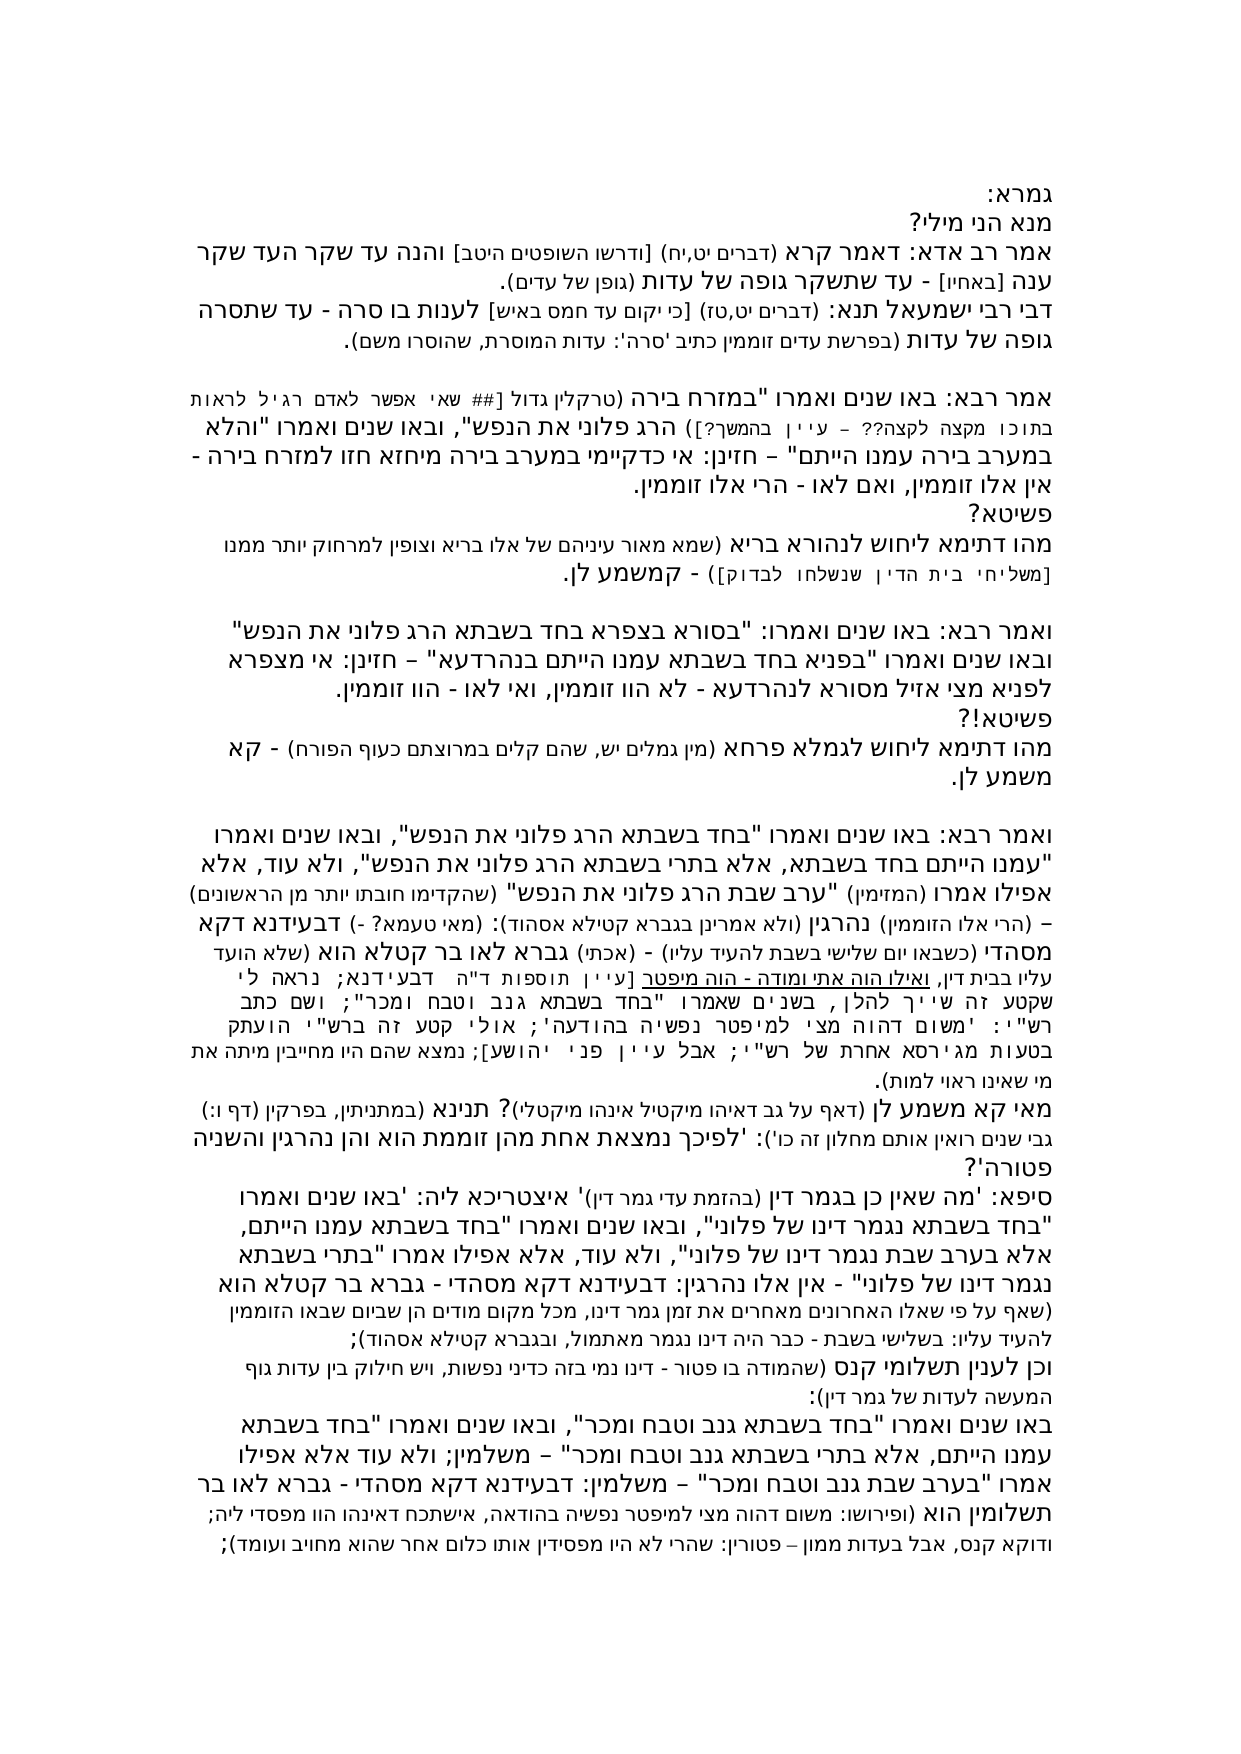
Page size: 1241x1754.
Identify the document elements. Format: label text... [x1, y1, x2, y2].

text מנא הני מילי? [187, 208, 1053, 237]
text פשיטא!? [187, 704, 1053, 733]
text מהו דתימא ליחוש לגמלא פרחא (מין גמלים יש, שהם קלים במרוצתם כעוף הפורח) - קא משמע לן. [187, 733, 1053, 791]
text גמרא: [187, 179, 1053, 208]
text ואמר רבא: באו שנים ואמרו "בחד בשבתא הרג פלוני את הנפש", ובאו שנים ואמרו "עמנו הייתם בחד בשבתא, אלא בתרי בשבתא הרג פלוני את הנפש", ולא עוד, אלא אפילו אמרו (המזימין) "ערב שבת הרג פלוני את הנפש" (שהקדימו חובתו יותר מן הראשונים) – (הרי אלו הזוממין) נהרגין (ולא אמרינן בגברא קטילא אסהוד): (מאי טעמא? -) דבעידנא דקא מסהדי (כשבאו יום שלישי בשבת להעיד עליו) - (אכתי) גברא לאו בר קטלא הוא (שלא הועד עליו בבית דין, ואילו הוה אתי ומודה - הוה מיפטר [עיין תוספות ד"ה דבעידנא; נראה לי שקטע זה שייך להלן, בשנים שאמרו "בחד בשבתא גנב וטבח ומכר"; ושם כתב רש"י: 'משום דהוה מצי למיפטר נפשיה בהודעה'; אולי קטע זה ברש"י הועתק בטעות מגירסא אחרת של רש"י; אבל עיין פני יהושע]; נמצא שהם היו מחייבין מיתה את מי שאינו ראוי למות). [187, 820, 1053, 1094]
text ואמר רבא: באו שנים ואמרו: "בסורא בצפרא בחד בשבתא הרג פלוני את הנפש" ובאו שנים ואמרו "בפניא בחד בשבתא עמנו הייתם בנהרדעא" – חזינן: אי מצפרא לפניא מצי אזיל מסורא לנהרדעא - לא הוו זוממין, ואי לאו - הוו זוממין. [187, 616, 1053, 704]
text אמר רב אדא: דאמר קרא (דברים יט,יח) [ודרשו השופטים היטב] והנה עד שקר העד שקר ענה [באחיו] - עד שתשקר גופה של עדות (גופן של עדים). [187, 237, 1053, 296]
text פשיטא? [187, 500, 1053, 529]
text סיפא: 'מה שאין כן בגמר דין (בהזמת עדי גמר דין)' איצטריכא ליה: 'באו שנים ואמרו "בחד בשבתא נגמר דינו של פלוני", ובאו שנים ואמרו "בחד בשבתא עמנו הייתם, אלא בערב שבת נגמר דינו של פלוני", ולא עוד, אלא אפילו אמרו "בתרי בשבתא נגמר דינו של פלוני" - אין אלו נהרגין: דבעידנא דקא מסהדי - גברא בר קטלא הוא (שאף על פי שאלו האחרונים מאחרים את זמן גמר דינו, מכל מקום מודים הן שביום שבאו הזוממין להעיד עליו: בשלישי בשבת - כבר היה דינו נגמר מאתמול, ובגברא קטילא אסהוד); [187, 1182, 1053, 1352]
text דבי רבי ישמעאל תנא: (דברים יט,טז) [כי יקום עד חמס באיש] לענות בו סרה - עד שתסרה גופה של עדות (בפרשת עדים זוממין כתיב 'סרה': עדות המוסרת, שהוסרו משם). [187, 296, 1053, 354]
text מהו דתימא ליחוש לנהורא בריא (שמא מאור עיניהם של אלו בריא וצופין למרחוק יותר ממנו [משליחי בית הדין שנשלחו לבדוק]) - קמשמע לן. [187, 529, 1053, 587]
text וכן לענין תשלומי קנס (שהמודה בו פטור - דינו נמי בזה כדיני נפשות, ויש חילוק בין עדות גוף המעשה לעדות של גמר דין): [187, 1352, 1053, 1411]
text אמר רבא: באו שנים ואמרו "במזרח בירה (טרקלין גדול [## שאי אפשר לאדם רגיל לראות בתוכו מקצה לקצה?? – עיין בהמשך?]) הרג פלוני את הנפש", ובאו שנים ואמרו "והלא במערב בירה עמנו הייתם" – חזינן: אי כדקיימי במערב בירה מיחזא חזו למזרח בירה - אין אלו זוממין, ואם לאו - הרי אלו זוממין. [187, 383, 1053, 500]
text באו שנים ואמרו "בחד בשבתא גנב וטבח ומכר", ובאו שנים ואמרו "בחד בשבתא עמנו הייתם, אלא בתרי בשבתא גנב וטבח ומכר" – משלמין; ולא עוד אלא אפילו אמרו "בערב שבת גנב וטבח ומכר" – משלמין: דבעידנא דקא מסהדי - גברא לאו בר תשלומין הוא (ופירושו: משום דהוה מצי למיפטר נפשיה בהודאה, אישתכח דאינהו הוו מפסדי ליה; ודוקא קנס, אבל בעדות ממון – פטורין: שהרי לא היו מפסידין אותו כלום אחר שהוא מחויב ועומד); [187, 1411, 1053, 1557]
text מאי קא משמע לן (דאף על גב דאיהו מיקטיל אינהו מיקטלי)? תנינא (במתניתין, בפרקין (דף ו:) גבי שנים רואין אותם מחלון זה כו'): 'לפיכך נמצאת אחת מהן זוממת הוא והן נהרגין והשניה פטורה'? [187, 1094, 1053, 1182]
